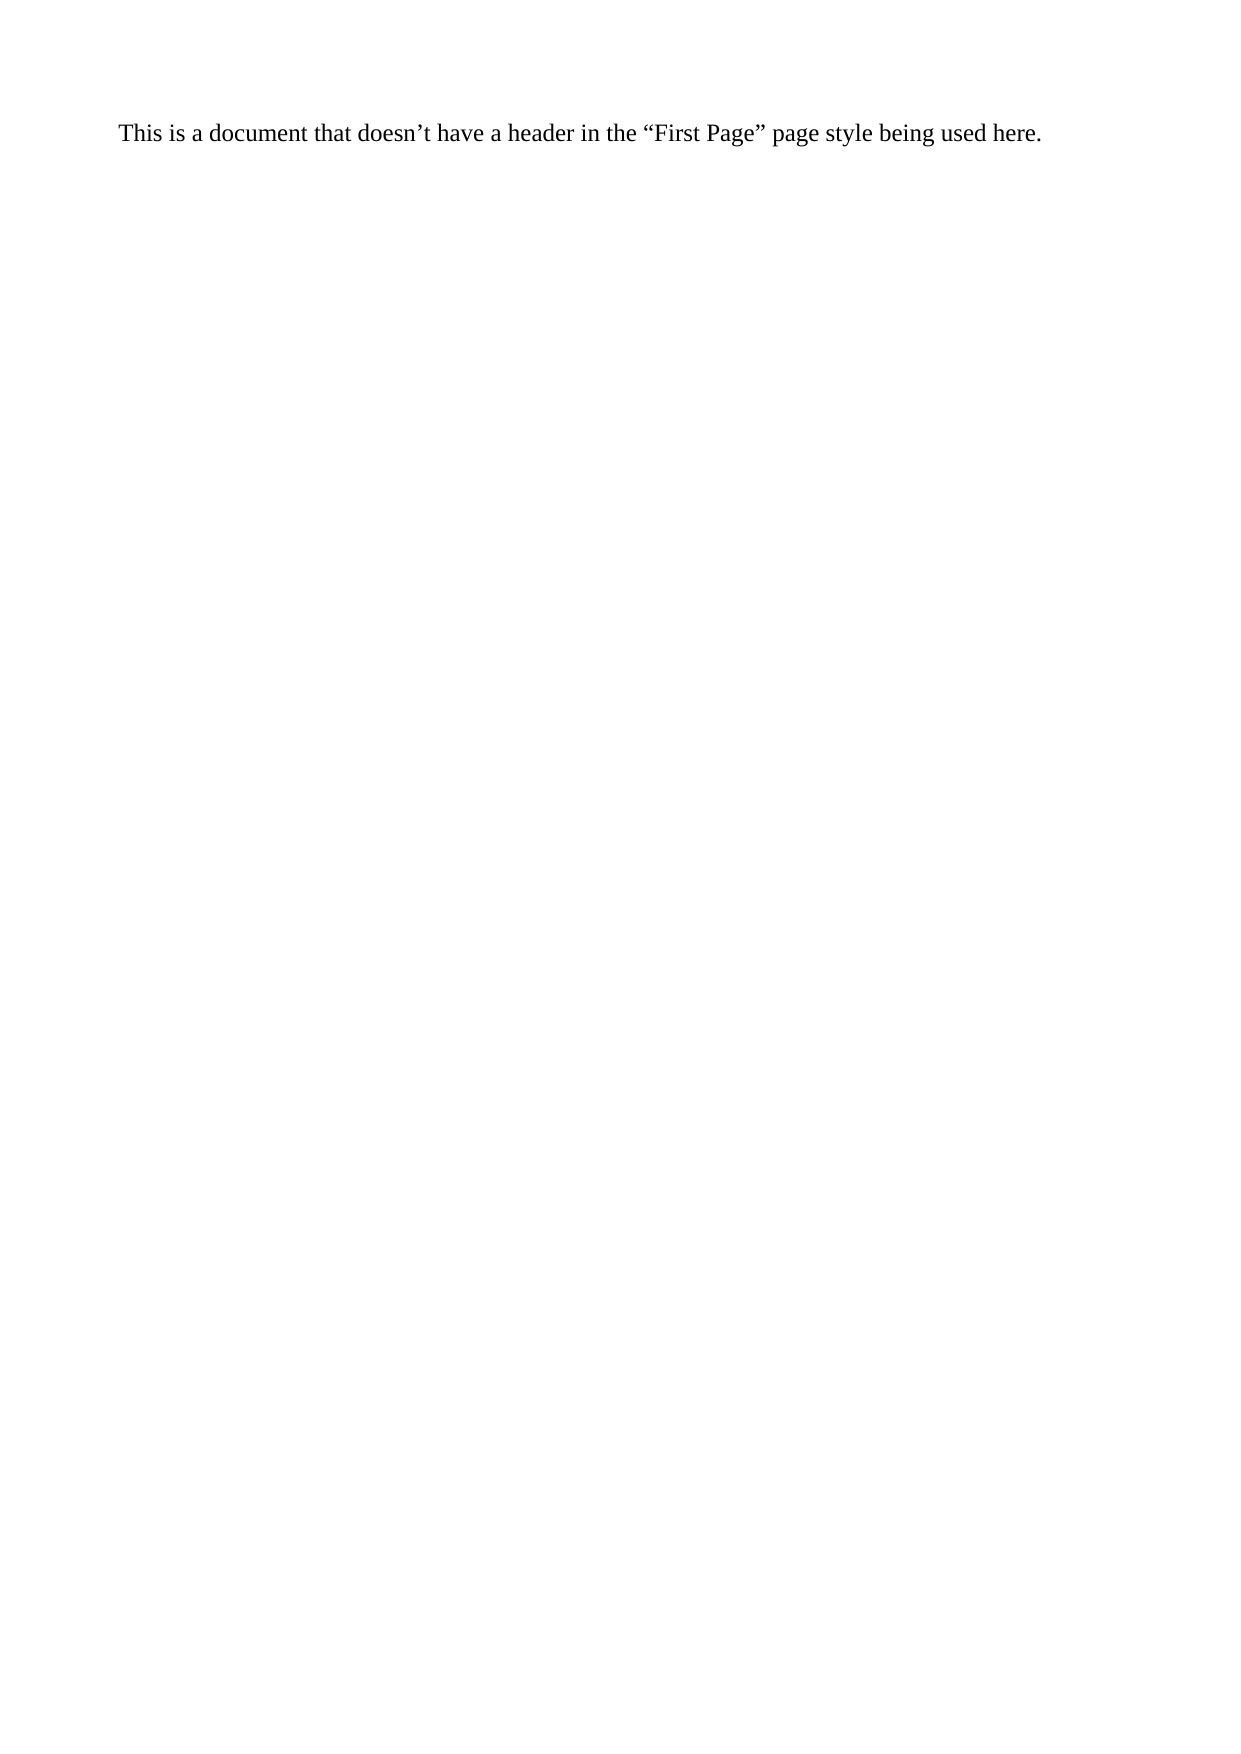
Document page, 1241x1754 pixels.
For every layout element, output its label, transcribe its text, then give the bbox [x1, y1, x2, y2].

text This is a document that doesn’t have a header in the “First Page” page style being used here. [118, 118, 1122, 147]
